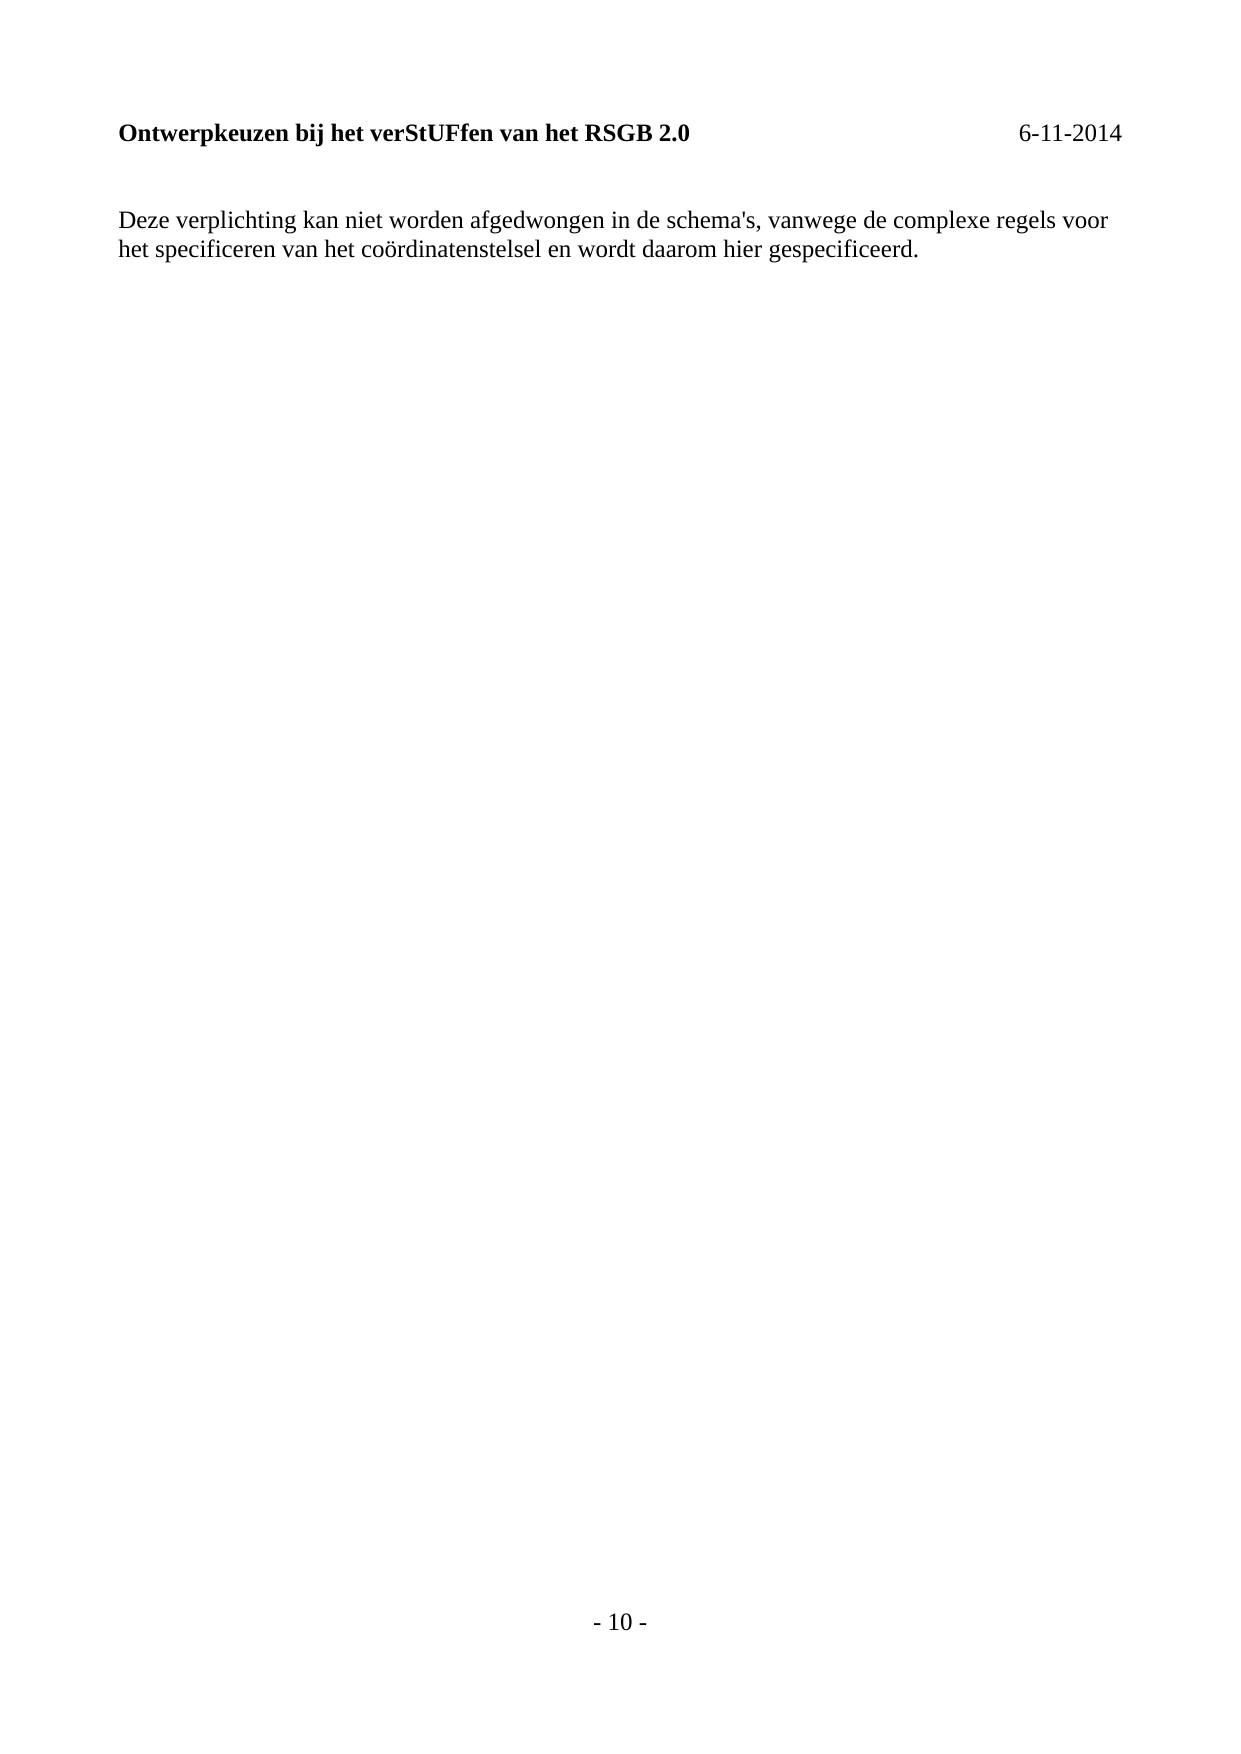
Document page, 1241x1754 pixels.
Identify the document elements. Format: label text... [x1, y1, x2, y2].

text Deze verplichting kan niet worden afgedwongen in de schema's, vanwege de complexe regels voor het specificeren van het coördinatenstelsel en wordt daarom hier gespecificeerd. [118, 205, 1122, 263]
